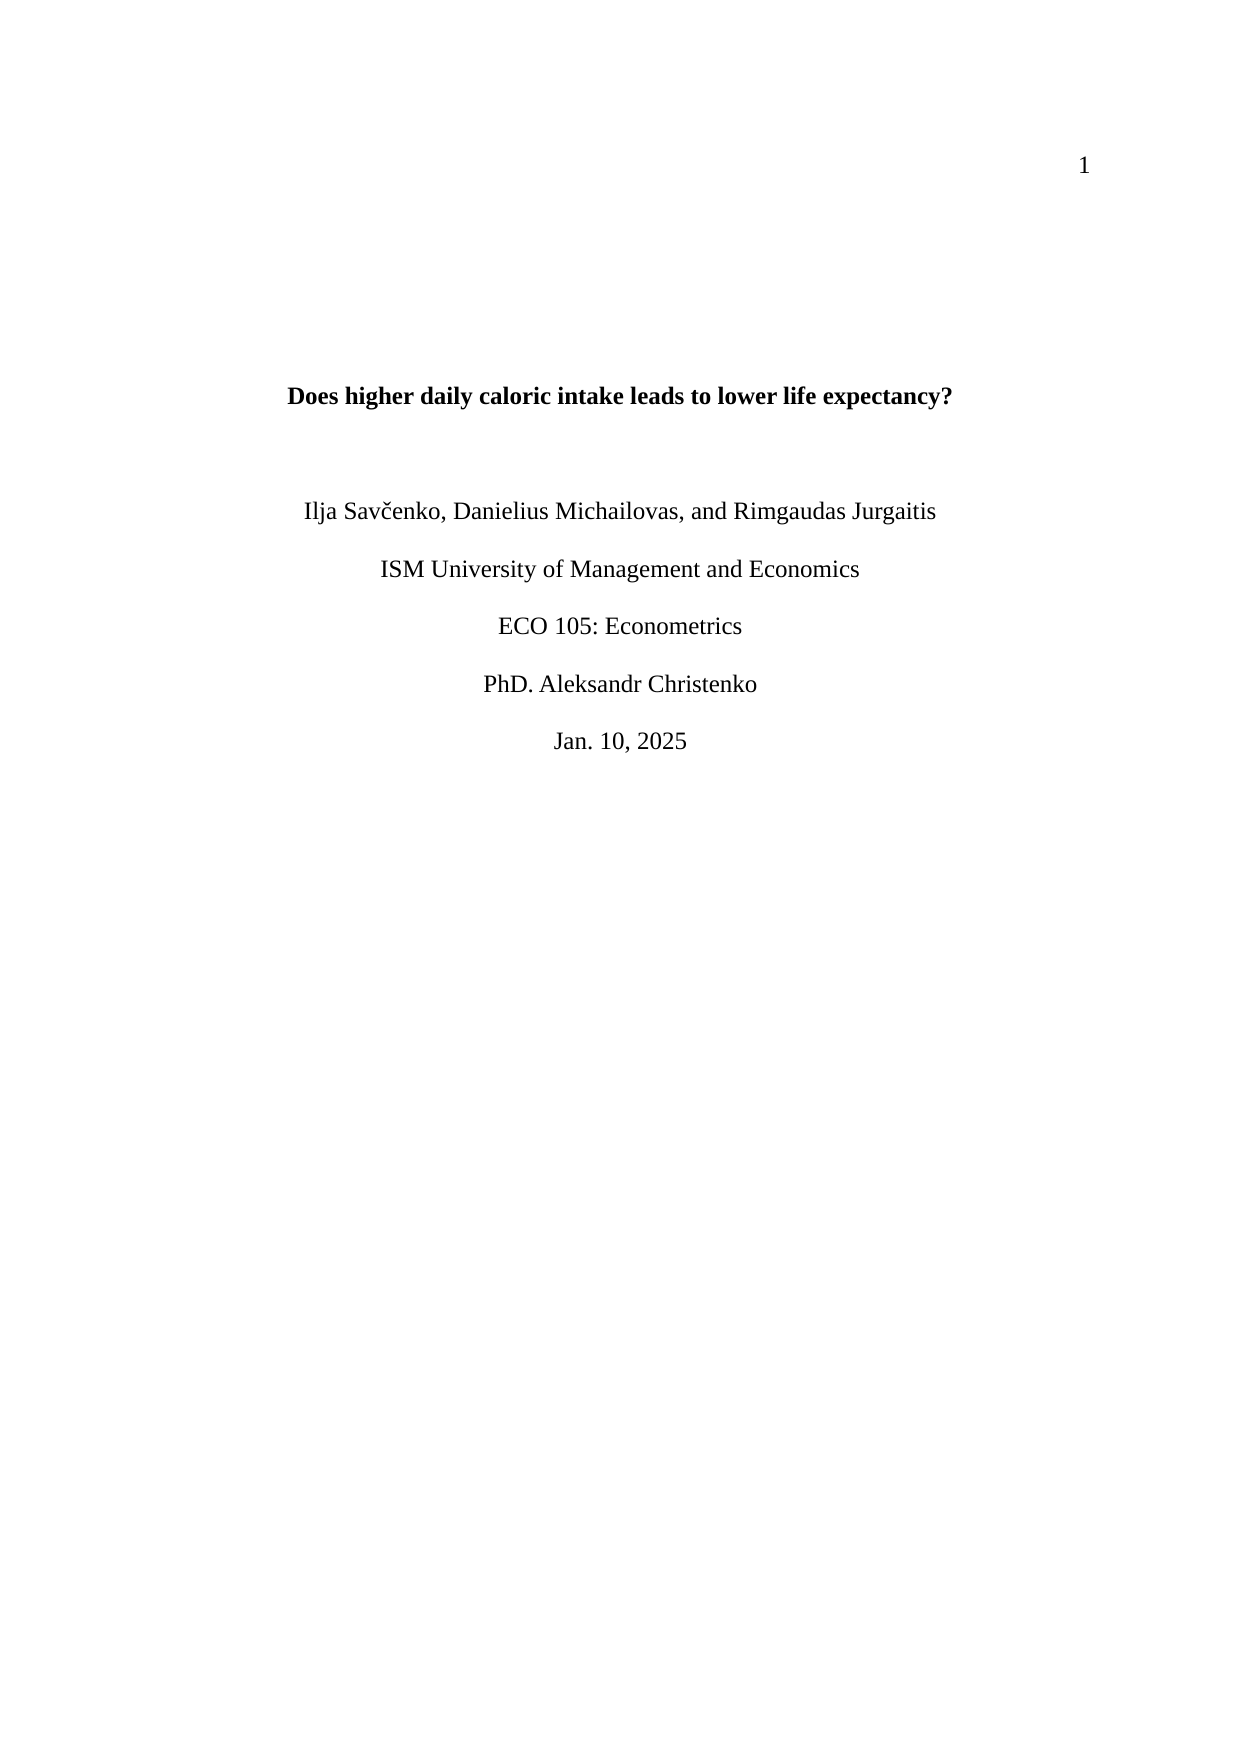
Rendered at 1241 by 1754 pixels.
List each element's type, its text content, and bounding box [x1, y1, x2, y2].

text Ilja Savčenko, Danielius Michailovas, and Rimgaudas Jurgaitis [150, 496, 1090, 525]
text PhD. Aleksandr Christenko [150, 669, 1090, 698]
text ISM University of Management and Economics [150, 554, 1090, 583]
text Jan. 10, 2025 [150, 726, 1090, 755]
text ECO 105: Econometrics [150, 611, 1090, 640]
text Does higher daily caloric intake leads to lower life expectancy? [150, 381, 1090, 410]
